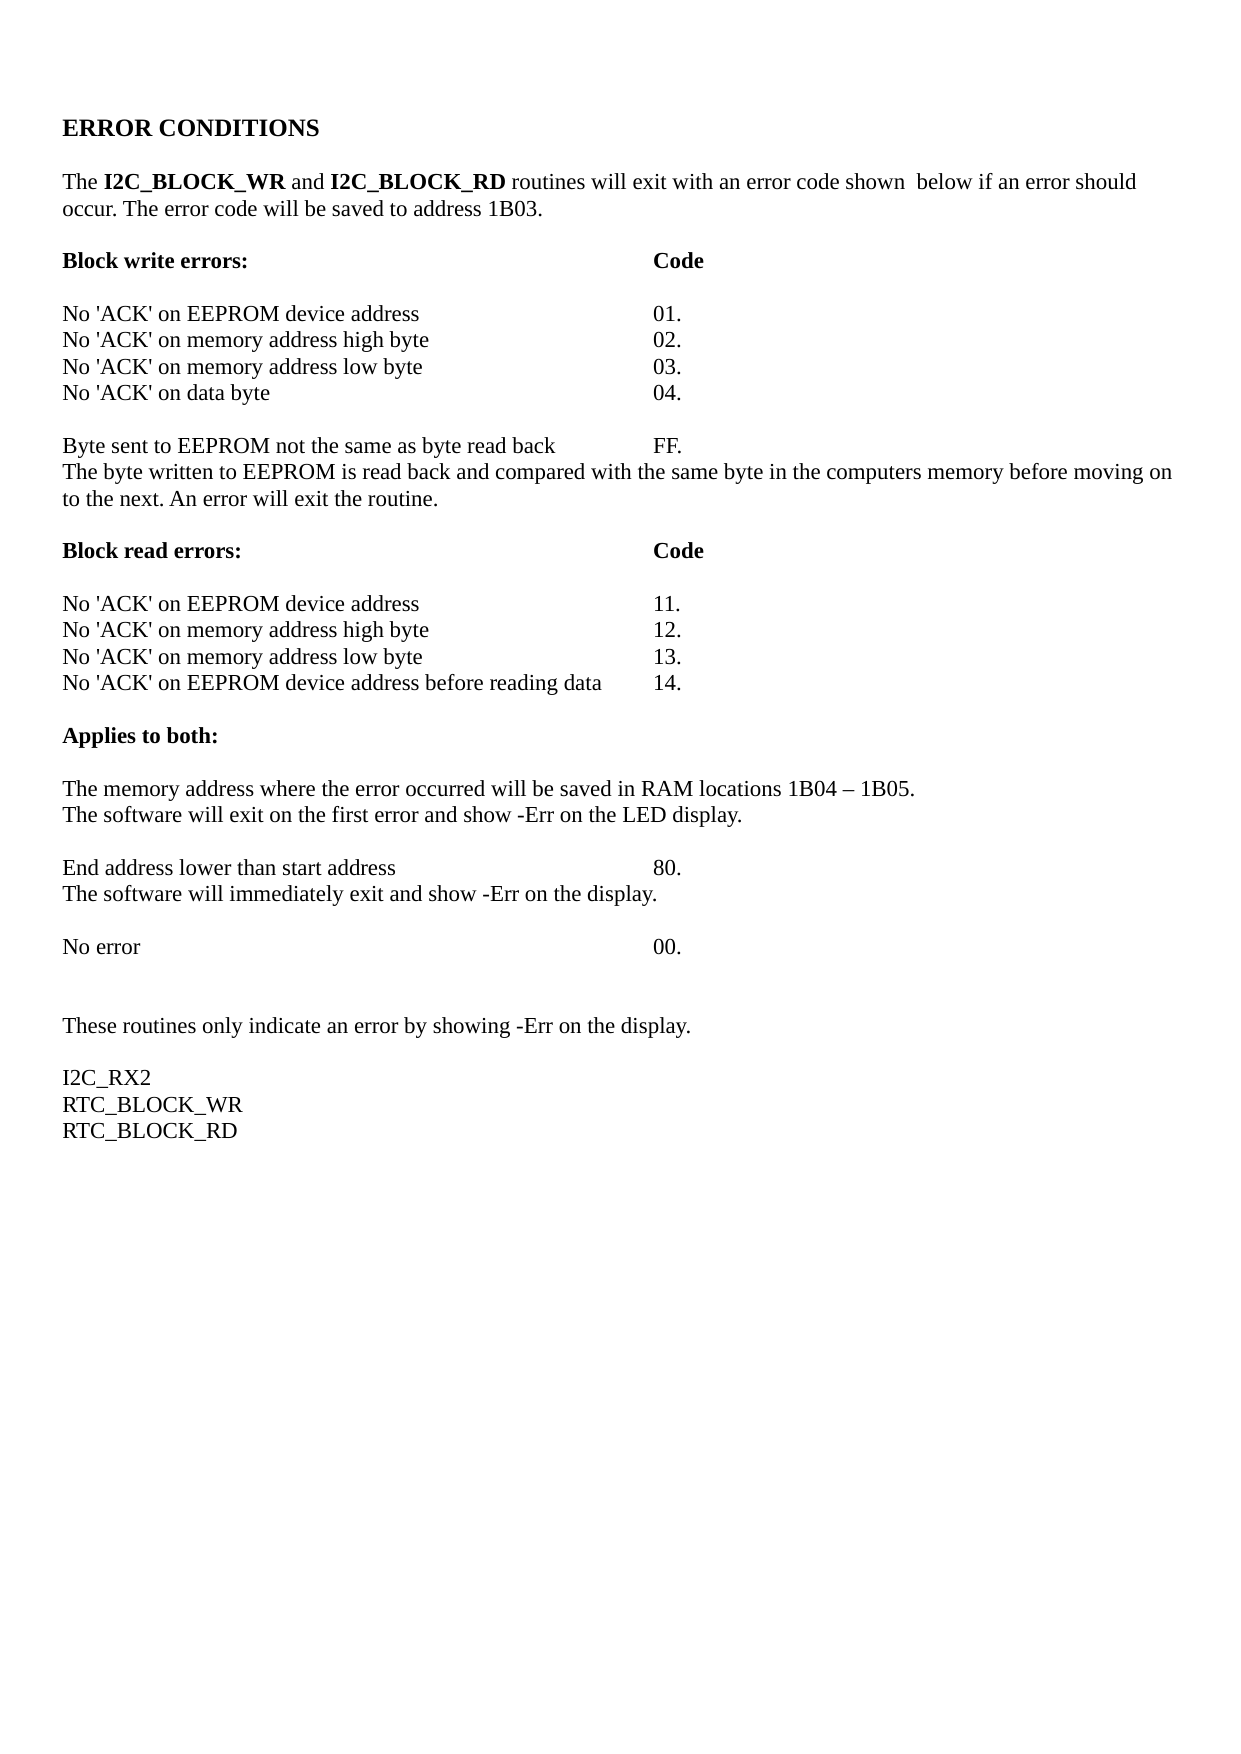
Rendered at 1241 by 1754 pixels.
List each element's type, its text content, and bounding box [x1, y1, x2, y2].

text These routines only indicate an error by showing -Err on the display. [62, 1012, 1174, 1038]
text RTC_BLOCK_WR [62, 1091, 1174, 1117]
text Block write errors: Code [62, 247, 1174, 274]
text RTC_BLOCK_RD [62, 1117, 1174, 1143]
text The software will exit on the first error and show -Err on the LED display. [62, 801, 1174, 827]
text Block read errors: Code [62, 537, 1174, 564]
text End address lower than start address 80. [62, 854, 1174, 880]
text No 'ACK' on memory address low byte 03. [62, 353, 1174, 379]
text The byte written to EEPROM is read back and compared with the same byte in the computers memory before moving on to the next. An error will exit the routine. [62, 458, 1174, 511]
text No 'ACK' on EEPROM device address before reading data 14. [62, 669, 1174, 696]
text I2C_RX2 [62, 1064, 1174, 1091]
text No 'ACK' on memory address low byte 13. [62, 643, 1174, 669]
text ERROR CONDITIONS [62, 113, 1174, 142]
text No 'ACK' on EEPROM device address 01. [62, 300, 1174, 327]
text No error 00. [62, 933, 1174, 959]
text No 'ACK' on memory address high byte 12. [62, 616, 1174, 643]
text No 'ACK' on data byte 04. [62, 379, 1174, 406]
text The memory address where the error occurred will be saved in RAM locations 1B04 – 1B05. [62, 774, 1174, 801]
text No 'ACK' on EEPROM device address 11. [62, 590, 1174, 616]
text Applies to both: [62, 722, 1174, 748]
text No 'ACK' on memory address high byte 02. [62, 327, 1174, 353]
text The I2C_BLOCK_WR and I2C_BLOCK_RD routines will exit with an error code shown below if an error should occur. The error code will be saved to address 1B03. [62, 168, 1174, 221]
text The software will immediately exit and show -Err on the display. [62, 880, 1174, 906]
text Byte sent to EEPROM not the same as byte read back FF. [62, 432, 1174, 458]
